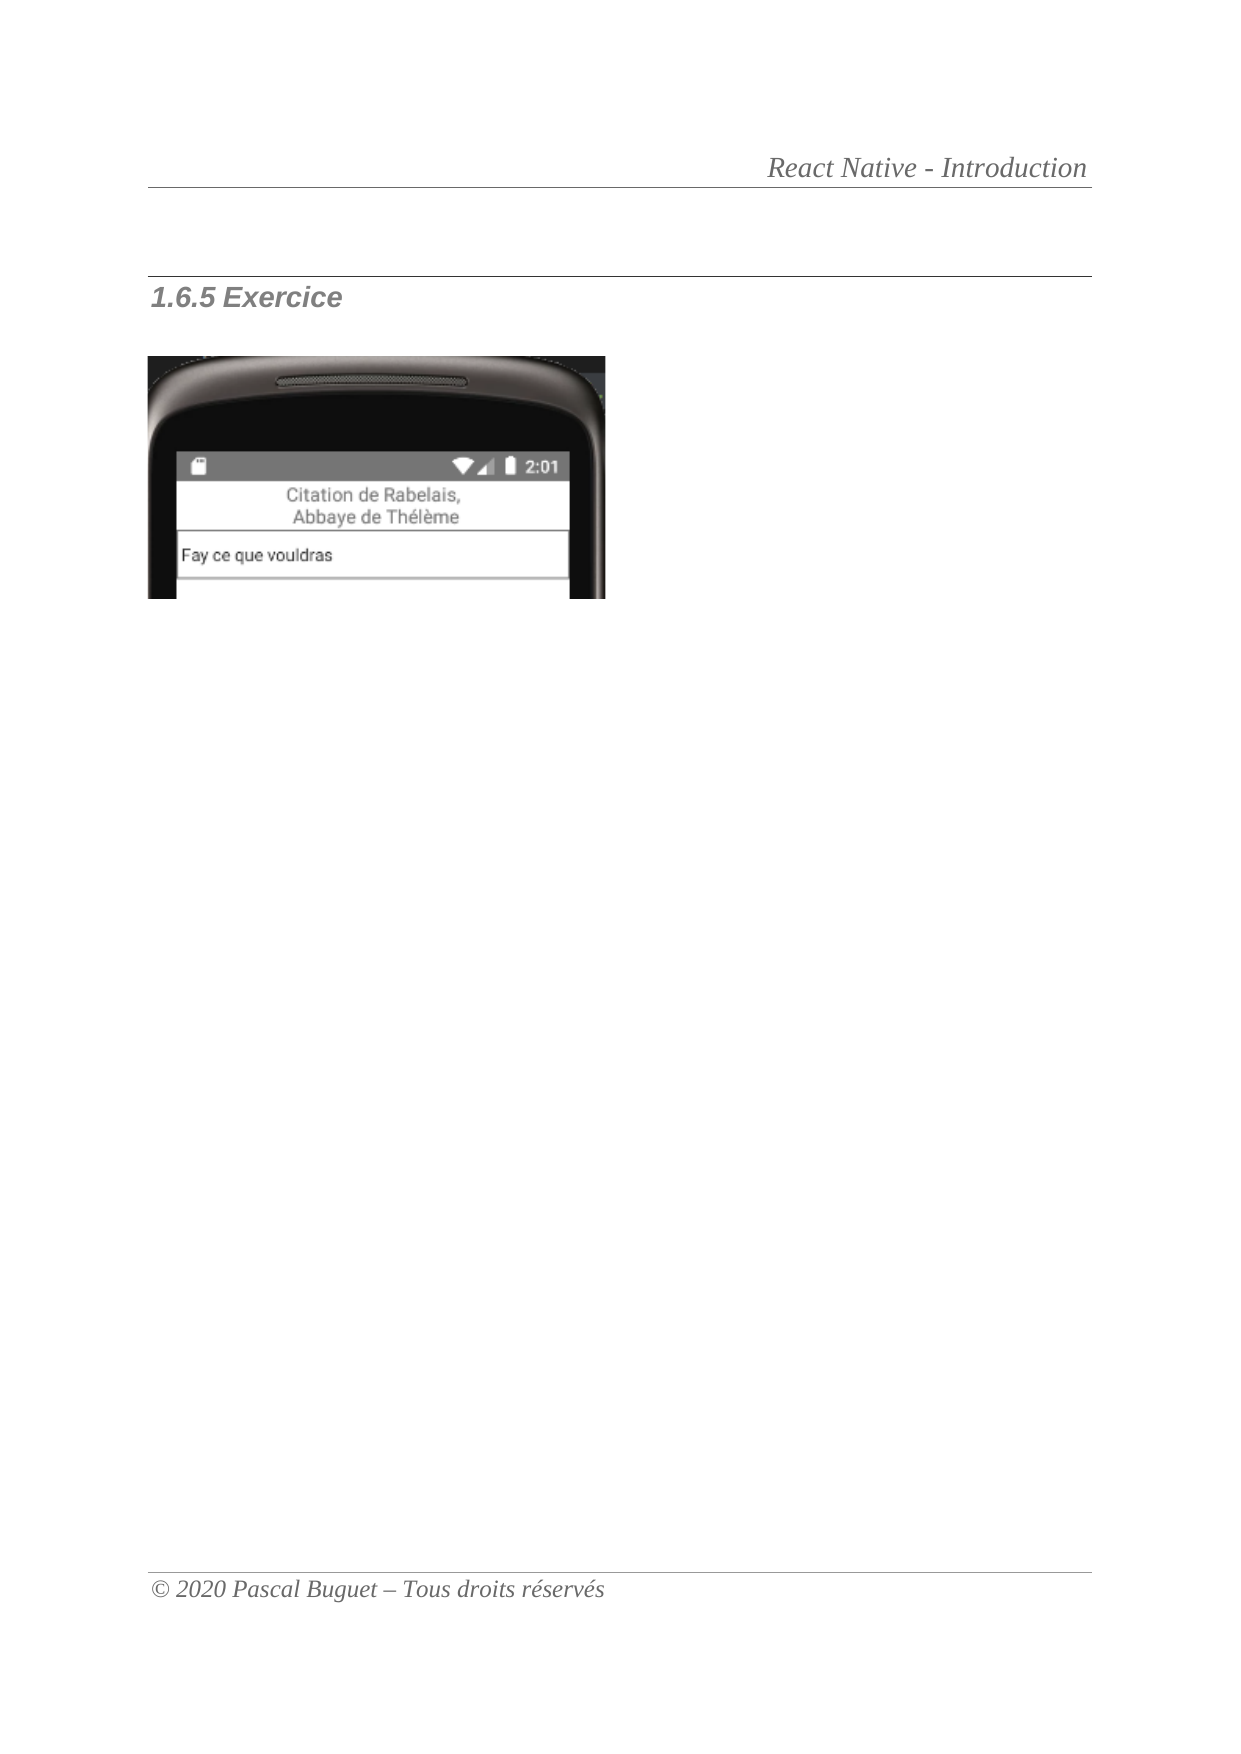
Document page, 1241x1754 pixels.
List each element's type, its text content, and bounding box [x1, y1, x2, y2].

subtitle Exercice [148, 277, 1092, 316]
picture [147, 356, 606, 599]
